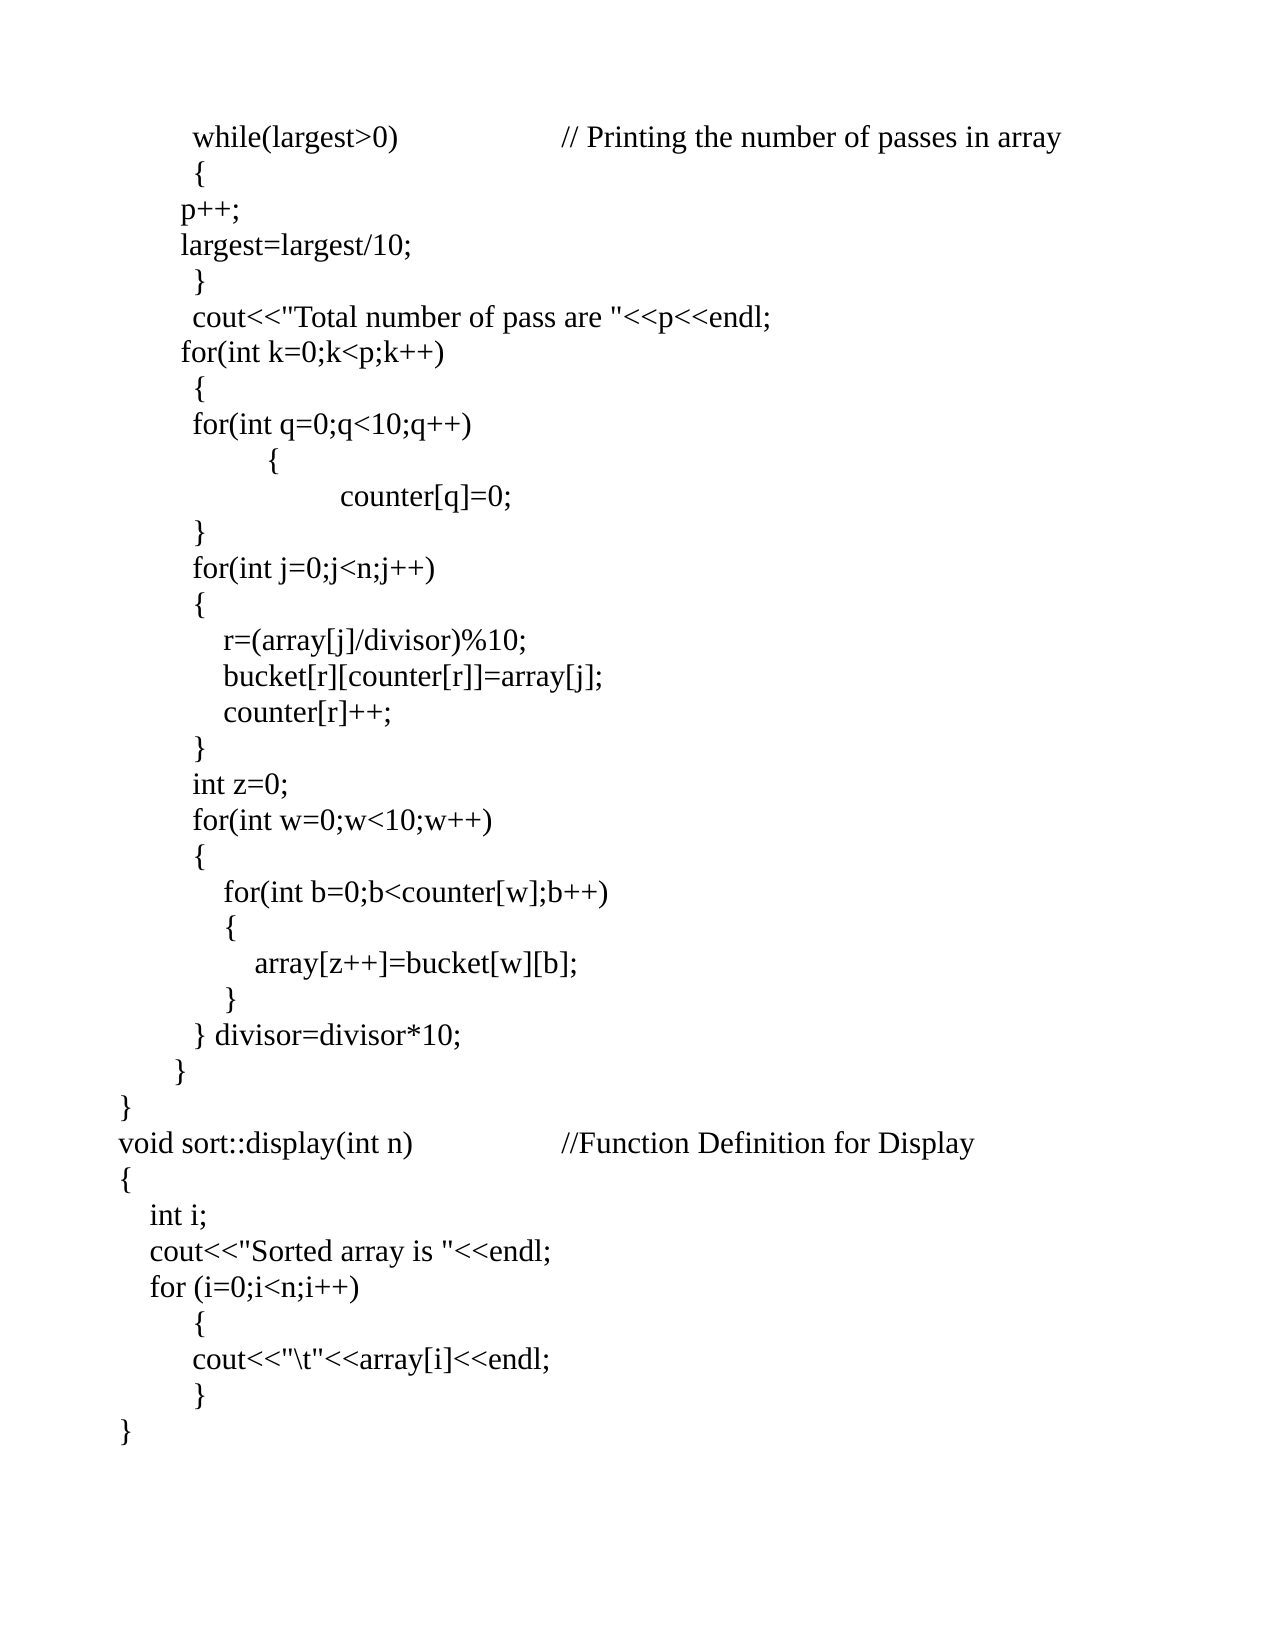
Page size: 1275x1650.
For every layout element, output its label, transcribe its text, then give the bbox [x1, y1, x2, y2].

text { [118, 442, 1157, 477]
text for(int q=0;q<10;q++) [118, 406, 1157, 442]
text } [118, 513, 1157, 549]
text int z=0; [118, 765, 1157, 801]
text while(largest>0) // Printing the number of passes in array [118, 118, 1157, 154]
text { [118, 1304, 1157, 1340]
text } divisor=divisor*10; [118, 1017, 1157, 1052]
text int i; [118, 1196, 1157, 1232]
text counter[q]=0; [118, 477, 1157, 513]
text counter[r]++; [118, 693, 1157, 729]
text { [118, 370, 1157, 406]
text for(int j=0;j<n;j++) [118, 549, 1157, 585]
text } [118, 1088, 1157, 1124]
text bucket[r][counter[r]]=array[j]; [118, 657, 1157, 693]
text } [118, 1052, 1157, 1088]
text for(int w=0;w<10;w++) [118, 801, 1157, 837]
text for(int k=0;k<p;k++) [118, 334, 1157, 370]
text r=(array[j]/divisor)%10; [118, 621, 1157, 657]
text } [118, 981, 1157, 1017]
text { [118, 837, 1157, 873]
text { [118, 154, 1157, 190]
text p++; [118, 190, 1157, 226]
text cout<<"\t"<<array[i]<<endl; [118, 1340, 1157, 1376]
text cout<<"Total number of pass are "<<p<<endl; [118, 298, 1157, 334]
text for(int b=0;b<counter[w];b++) [118, 873, 1157, 909]
text for (i=0;i<n;i++) [118, 1268, 1157, 1304]
text { [118, 1160, 1157, 1196]
text largest=largest/10; [118, 226, 1157, 262]
text { [118, 909, 1157, 945]
text } [118, 262, 1157, 298]
text array[z++]=bucket[w][b]; [118, 945, 1157, 981]
text cout<<"Sorted array is "<<endl; [118, 1232, 1157, 1268]
text { [118, 585, 1157, 621]
text void sort::display(int n) //Function Definition for Display [118, 1124, 1157, 1160]
text } [118, 1412, 1157, 1448]
text } [118, 1376, 1157, 1412]
text } [118, 729, 1157, 765]
